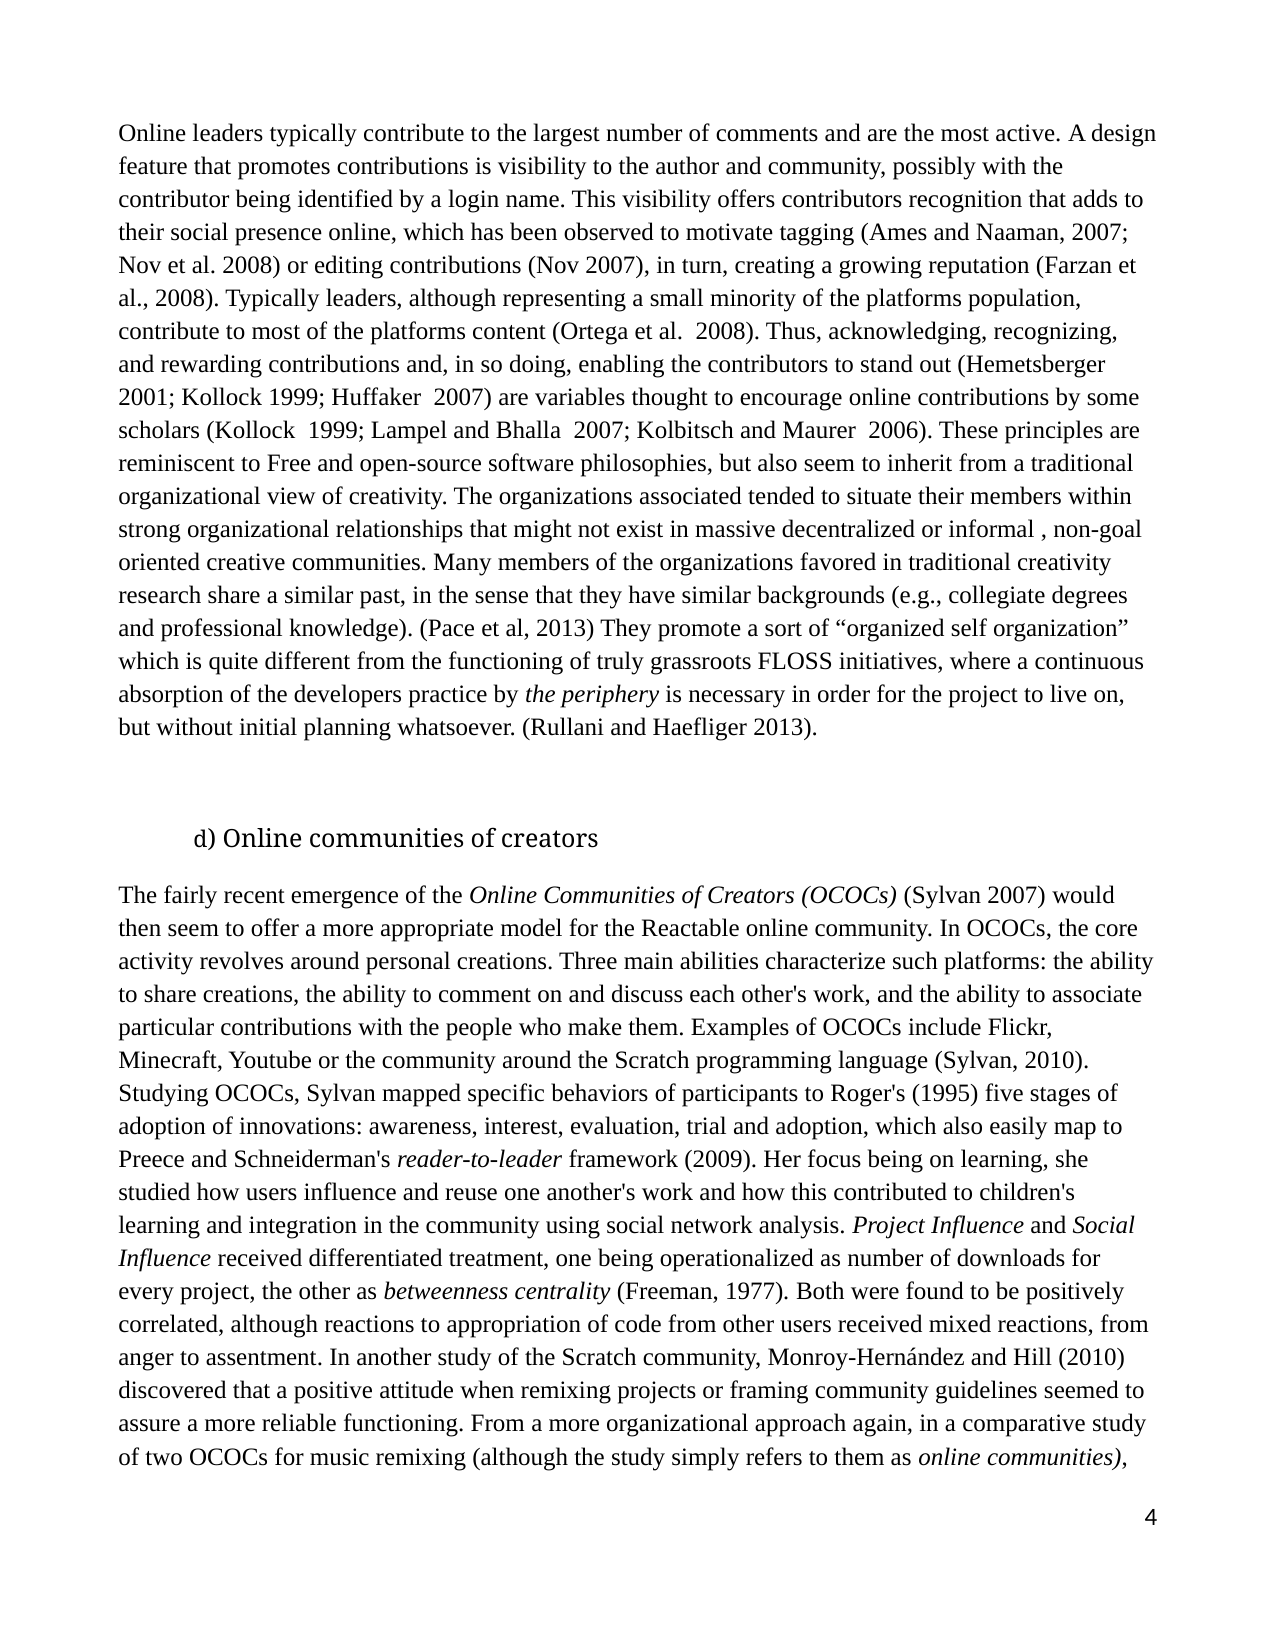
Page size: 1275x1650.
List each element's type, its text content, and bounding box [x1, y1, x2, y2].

text Online leaders typically contribute to the largest number of comments and are the most active. A design feature that promotes contributions is visibility to the author and community, possibly with the contributor being identified by a login name. This visibility offers contributors recognition that adds to their social presence online, which has been observed to motivate tagging (Ames and Naaman, 2007; Nov et al. 2008) or editing contributions (Nov 2007), in turn, creating a growing reputation (Farzan et al., 2008). Typically leaders, although representing a small minority of the platforms population, contribute to most of the platforms content (Ortega et al. 2008). Thus, acknowledging, recognizing, and rewarding contributions and, in so doing, enabling the contributors to stand out (Hemetsberger 2001; Kollock 1999; Huffaker 2007) are variables thought to encourage online contributions by some scholars (Kollock 1999; Lampel and Bhalla 2007; Kolbitsch and Maurer 2006). These principles are reminiscent to Free and open-source software philosophies, but also seem to inherit from a traditional organizational view of creativity. The organizations associated tended to situate their members within strong organizational relationships that might not exist in massive decentralized or informal , non-goal oriented creative communities. Many members of the organizations favored in traditional creativity research share a similar past, in the sense that they have similar backgrounds (e.g., collegiate degrees and professional knowledge). (Pace et al, 2013) They promote a sort of “organized self organization” which is quite different from the functioning of truly grassroots FLOSS initiatives, where a continuous absorption of the developers practice by the periphery is necessary in order for the project to live on, but without initial planning whatsoever. (Rullani and Haefliger 2013). [118, 118, 1157, 741]
text d) Online communities of creators [118, 820, 1157, 854]
text The fairly recent emergence of the Online Communities of Creators (OCOCs) (Sylvan 2007) would then seem to offer a more appropriate model for the Reactable online community. In OCOCs, the core activity revolves around personal creations. Three main abilities characterize such platforms: the ability to share creations, the ability to comment on and discuss each other's work, and the ability to associate particular contributions with the people who make them. Examples of OCOCs include Flickr, Minecraft, Youtube or the community around the Scratch programming language (Sylvan, 2010). Studying OCOCs, Sylvan mapped specific behaviors of participants to Roger's (1995) five stages of adoption of innovations: awareness, interest, evaluation, trial and adoption, which also easily map to Preece and Schneiderman's reader-to-leader framework (2009). Her focus being on learning, she studied how users influence and reuse one another's work and how this contributed to children's learning and integration in the community using social network analysis. Project Influence and Social Influence received differentiated treatment, one being operationalized as number of downloads for every project, the other as betweenness centrality (Freeman, 1977). Both were found to be positively correlated, although reactions to appropriation of code from other users received mixed reactions, from anger to assentment. In another study of the Scratch community, Monroy-Hernández and Hill (2010) discovered that a positive attitude when remixing projects or framing community guidelines seemed to assure a more reliable functioning. From a more organizational approach again, in a comparative study of two OCOCs for music remixing (although the study simply refers to them as online communities), [118, 880, 1157, 1470]
